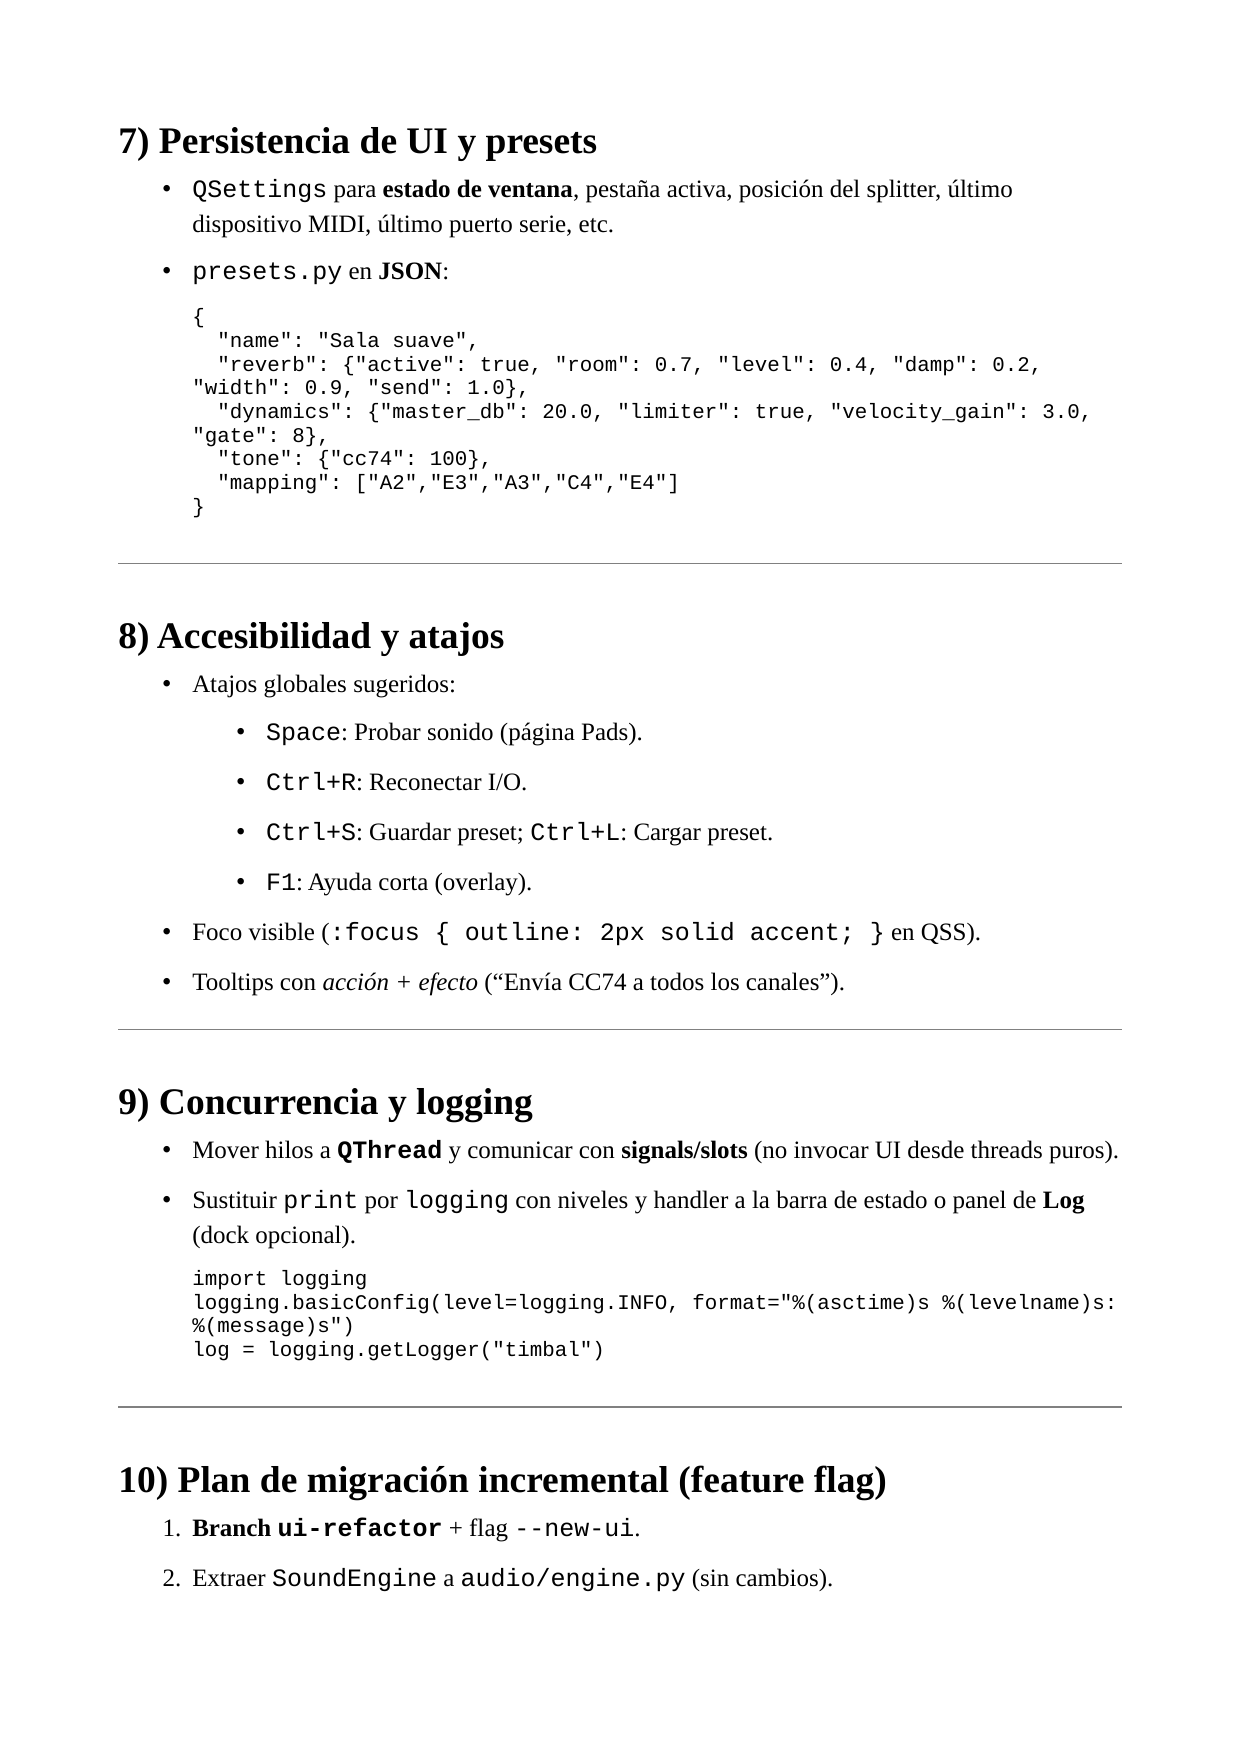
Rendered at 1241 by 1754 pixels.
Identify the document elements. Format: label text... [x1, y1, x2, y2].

subtitle 8) Accesibilidad y atajos [118, 614, 1122, 657]
list Atajos globales sugeridos: [162, 669, 1122, 698]
list QSettings para estado de ventana, pestaña activa, posición del splitter, último dispositivo MIDI, último puerto serie, etc. [162, 174, 1122, 238]
list "reverb": {"active": true, "room": 0.7, "level": 0.4, "damp": 0.2, "width": 0.9, "send": 1.0}, [162, 354, 1122, 401]
list Space: Probar sonido (página Pads). [236, 717, 1122, 748]
list logging.basicConfig(level=logging.INFO, format="%(asctime)s %(levelname)s: %(message)s") [162, 1292, 1122, 1339]
list presets.py en JSON: [162, 256, 1122, 287]
subtitle 9) Concurrencia y logging [118, 1080, 1122, 1123]
list "mapping": ["A2","E3","A3","C4","E4"] [162, 472, 1122, 496]
list Tooltips con acción + efecto (“Envía CC74 a todos los canales”). [162, 967, 1122, 996]
list F1: Ayuda corta (overlay). [236, 867, 1122, 898]
subtitle 7) Persistencia de UI y presets [118, 118, 1122, 161]
list Foco visible (:focus { outline: 2px solid accent; } en QSS). [162, 917, 1122, 948]
list Mover hilos a QThread y comunicar con signals/slots (no invocar UI desde threads puros). [162, 1135, 1122, 1166]
list Extraer SoundEngine a audio/engine.py (sin cambios). [162, 1563, 1122, 1594]
list log = logging.getLogger("timbal") [162, 1339, 1122, 1363]
list "tone": {"cc74": 100}, [162, 448, 1122, 472]
list Sustituir print por logging con niveles y handler a la barra de estado o panel de Log (dock opcional). [162, 1185, 1122, 1249]
list Ctrl+S: Guardar preset; Ctrl+L: Cargar preset. [236, 817, 1122, 848]
list Ctrl+R: Reconectar I/O. [236, 767, 1122, 798]
subtitle 10) Plan de migración incremental (feature flag) [118, 1457, 1122, 1500]
list { [162, 306, 1122, 330]
list "dynamics": {"master_db": 20.0, "limiter": true, "velocity_gain": 3.0, "gate": 8}, [162, 401, 1122, 448]
list "name": "Sala suave", [162, 330, 1122, 354]
list import logging [162, 1268, 1122, 1292]
list } [162, 496, 1122, 519]
list Branch ui-refactor + flag --new-ui. [162, 1513, 1122, 1544]
